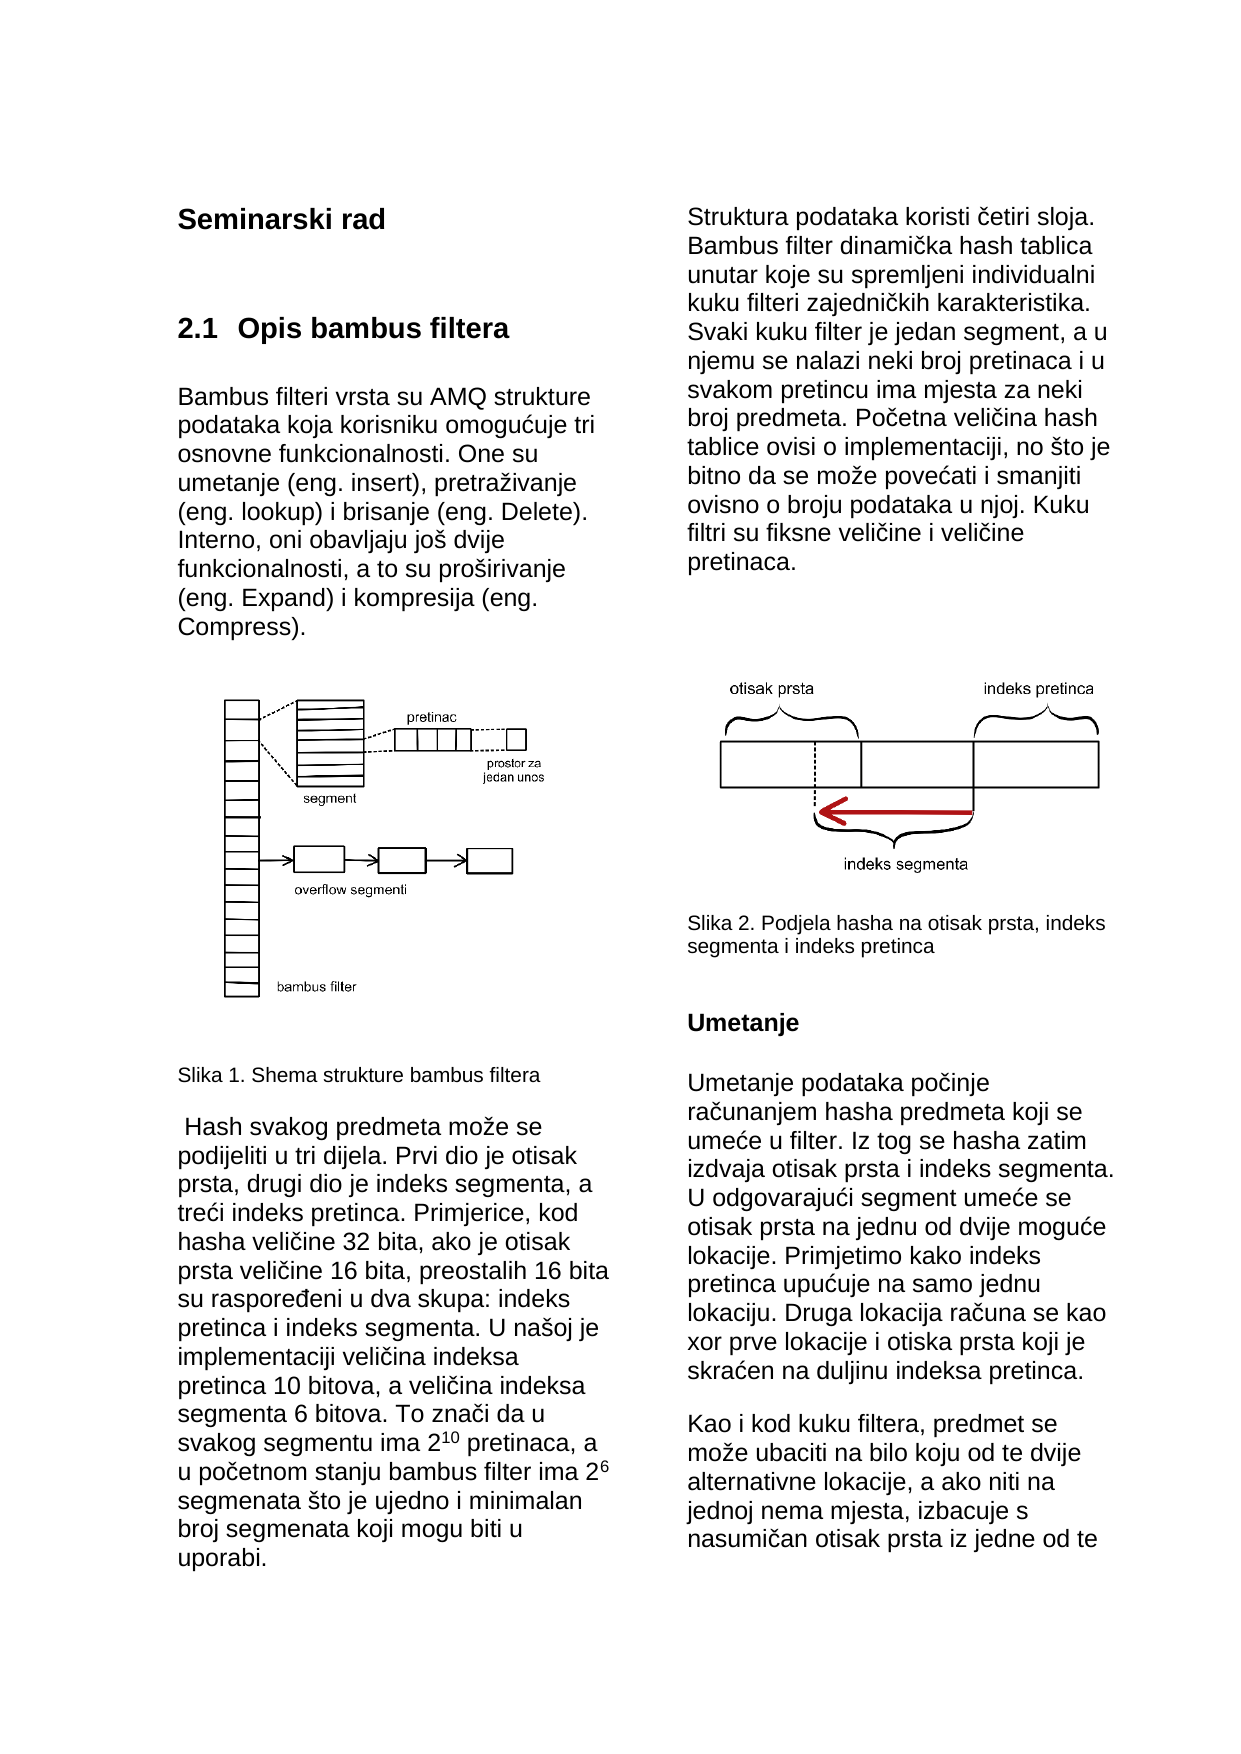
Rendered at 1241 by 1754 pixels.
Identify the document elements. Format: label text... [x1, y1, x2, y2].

subtitle Seminarski rad [177, 202, 612, 236]
text Struktura podataka koristi četiri sloja. Bambus filter dinamička hash tablica unutar koje su spremljeni individualni kuku filteri zajedničkih karakteristika. Svaki kuku filter je jedan segment, a u njemu se nalazi neki broj pretinaca i u svakom pretincu ima mjesta za neki broj predmeta. Početna veličina hash tablice ovisi o implementaciji, no što je bitno da se može povećati i smanjiti ovisno o broju podataka u njoj. Kuku filtri su fiksne veličine i veličine pretinaca. [687, 202, 1122, 576]
text Hash svakog predmeta može se podijeliti u tri dijela. Prvi dio je otisak prsta, drugi dio je indeks segmenta, a treći indeks pretinca. Primjerice, kod hasha veličine 32 bita, ako je otisak prsta veličine 16 bita, preostalih 16 bita su raspoređeni u dva skupa: indeks pretinca i indeks segmenta. U našoj je implementaciji veličina indeksa pretinca 10 bitova, a veličina indeksa segmenta 6 bitova. To znači da u svakog segmentu ima 210 pretinaca, a u početnom stanju bambus filter ima 26 segmenata što je ujedno i minimalan broj segmenata koji mogu biti u uporabi. [177, 1112, 612, 1572]
text Bambus filteri vrsta su AMQ strukture podataka koja korisniku omogućuje tri osnovne funkcionalnosti. One su umetanje (eng. insert), pretraživanje (eng. lookup) i brisanje (eng. Delete). Interno, oni obavljaju još dvije funkcionalnosti, a to su proširivanje (eng. Expand) i kompresija (eng. Compress). [177, 382, 612, 641]
subtitle Opis bambus filtera [177, 311, 612, 344]
text Slika 2. Podjela hasha na otisak prsta, indeks segmenta i indeks pretinca [687, 910, 1122, 958]
text Kao i kod kuku filtera, predmet se može ubaciti na bilo koju od te dvije alternativne lokacije, a ako niti na jednoj nema mjesta, izbacuje s nasumičan otisak prsta iz jedne od te [687, 1409, 1122, 1553]
text Umetanje podataka počinje računanjem hasha predmeta koji se umeće u filter. Iz tog se hasha zatim izdvaja otisak prsta i indeks segmenta. U odgovarajući segment umeće se otisak prsta na jednu od dvije moguće lokacije. Primjetimo kako indeks pretinca upućuje na samo jednu lokaciju. Druga lokacija računa se kao xor prve lokacije i otiska prsta koji je skraćen na duljinu indeksa pretinca. [687, 1068, 1122, 1384]
text Slika 1. Shema strukture bambus filtera [177, 1063, 612, 1087]
subtitle Umetanje [687, 1008, 1122, 1037]
